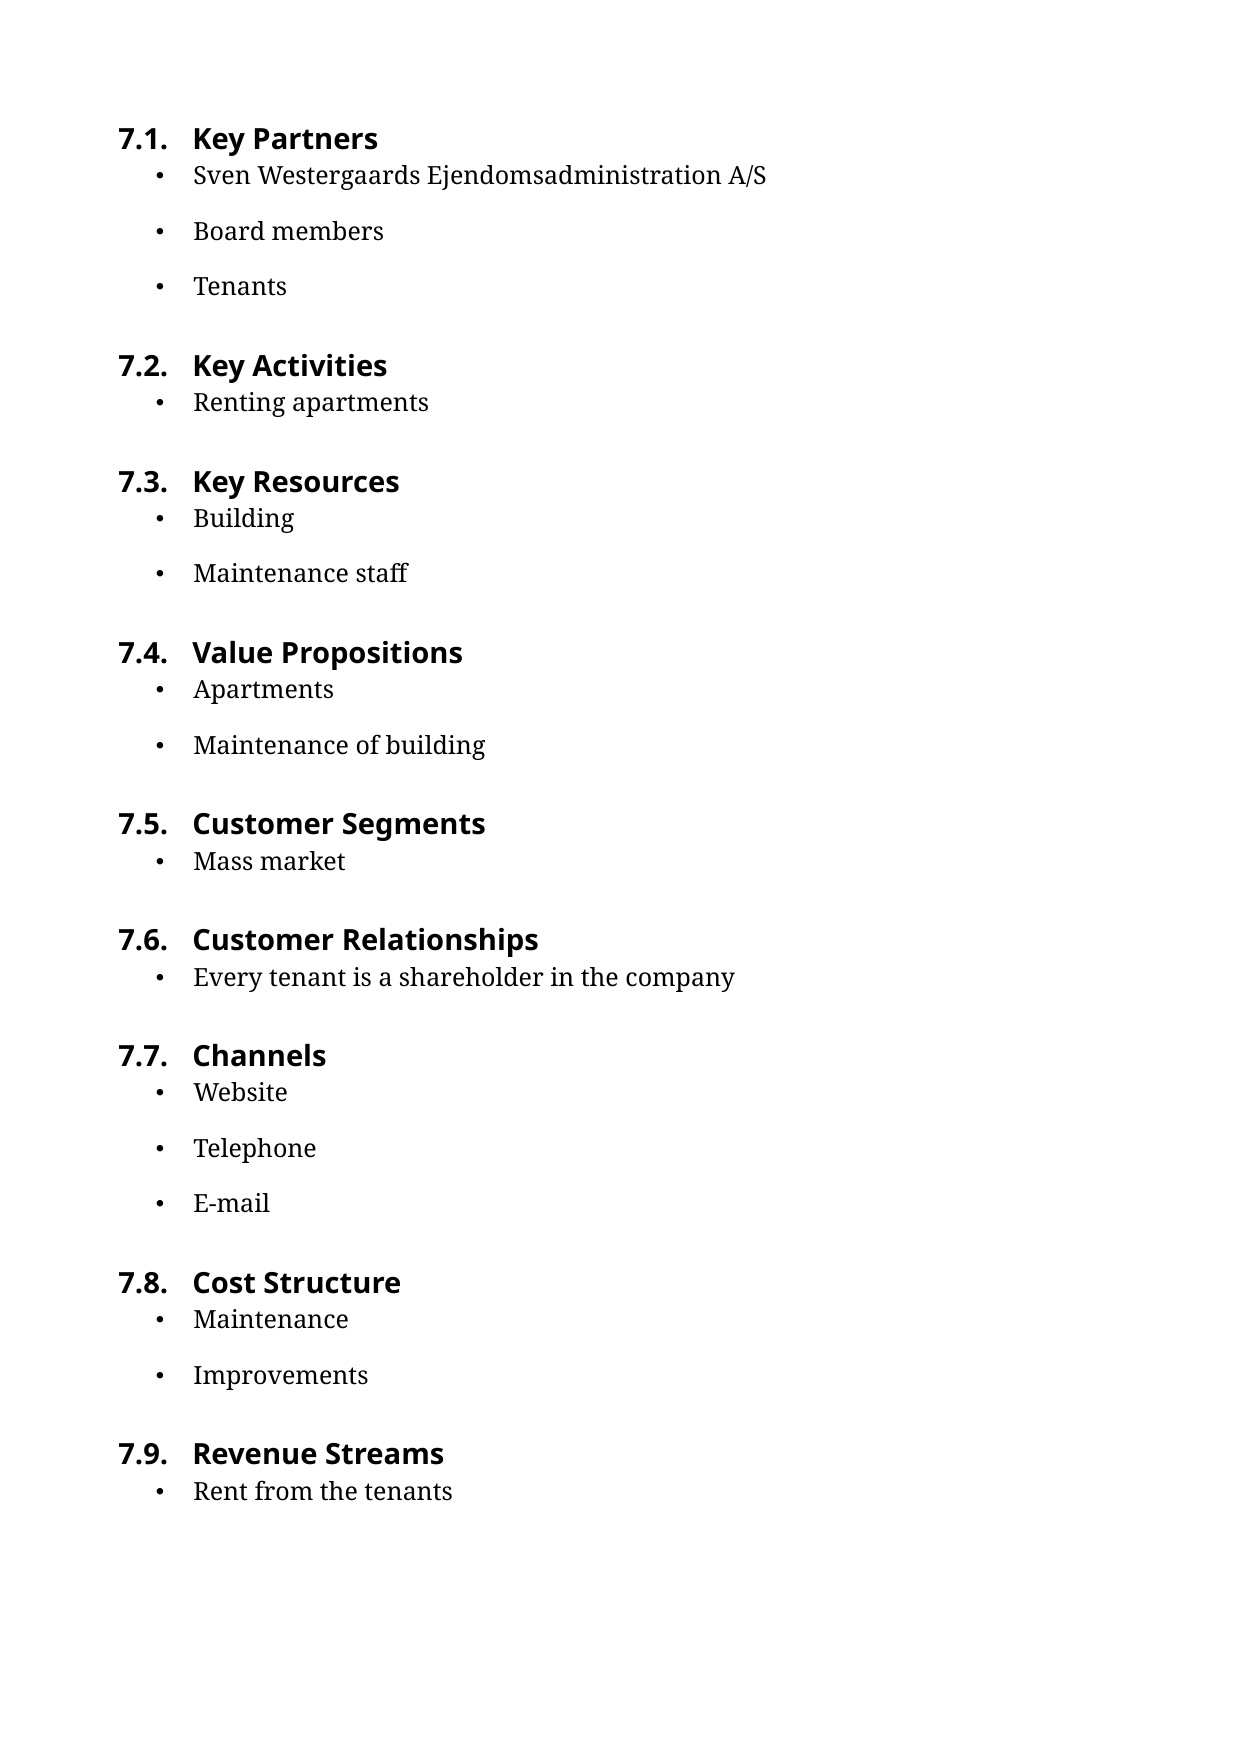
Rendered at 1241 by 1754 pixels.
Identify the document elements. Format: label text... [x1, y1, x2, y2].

list Website [156, 1075, 1122, 1109]
subtitle Customer Segments [118, 803, 1122, 843]
list Maintenance [156, 1302, 1122, 1336]
subtitle Revenue Streams [118, 1433, 1122, 1473]
list Every tenant is a shareholder in the company [156, 959, 1122, 993]
list Tenants [156, 269, 1122, 303]
list E-mail [156, 1186, 1122, 1220]
subtitle Channels [118, 1035, 1122, 1075]
subtitle Cost Structure [118, 1262, 1122, 1302]
list Renting apartments [156, 384, 1122, 419]
list Rent from the tenants [156, 1473, 1122, 1507]
list Board members [156, 213, 1122, 247]
list Sven Westergaards Ejendomsadministration A/S [156, 158, 1122, 192]
list Maintenance staff [156, 556, 1122, 590]
list Mass market [156, 843, 1122, 877]
subtitle Key Resources [118, 461, 1122, 501]
subtitle Key Activities [118, 345, 1122, 384]
list Telephone [156, 1131, 1122, 1164]
subtitle Key Partners [118, 118, 1122, 158]
list Maintenance of building [156, 727, 1122, 761]
subtitle Customer Relationships [118, 919, 1122, 959]
list Apartments [156, 672, 1122, 706]
list Building [156, 501, 1122, 534]
list Improvements [156, 1357, 1122, 1391]
subtitle Value Propositions [118, 632, 1122, 672]
